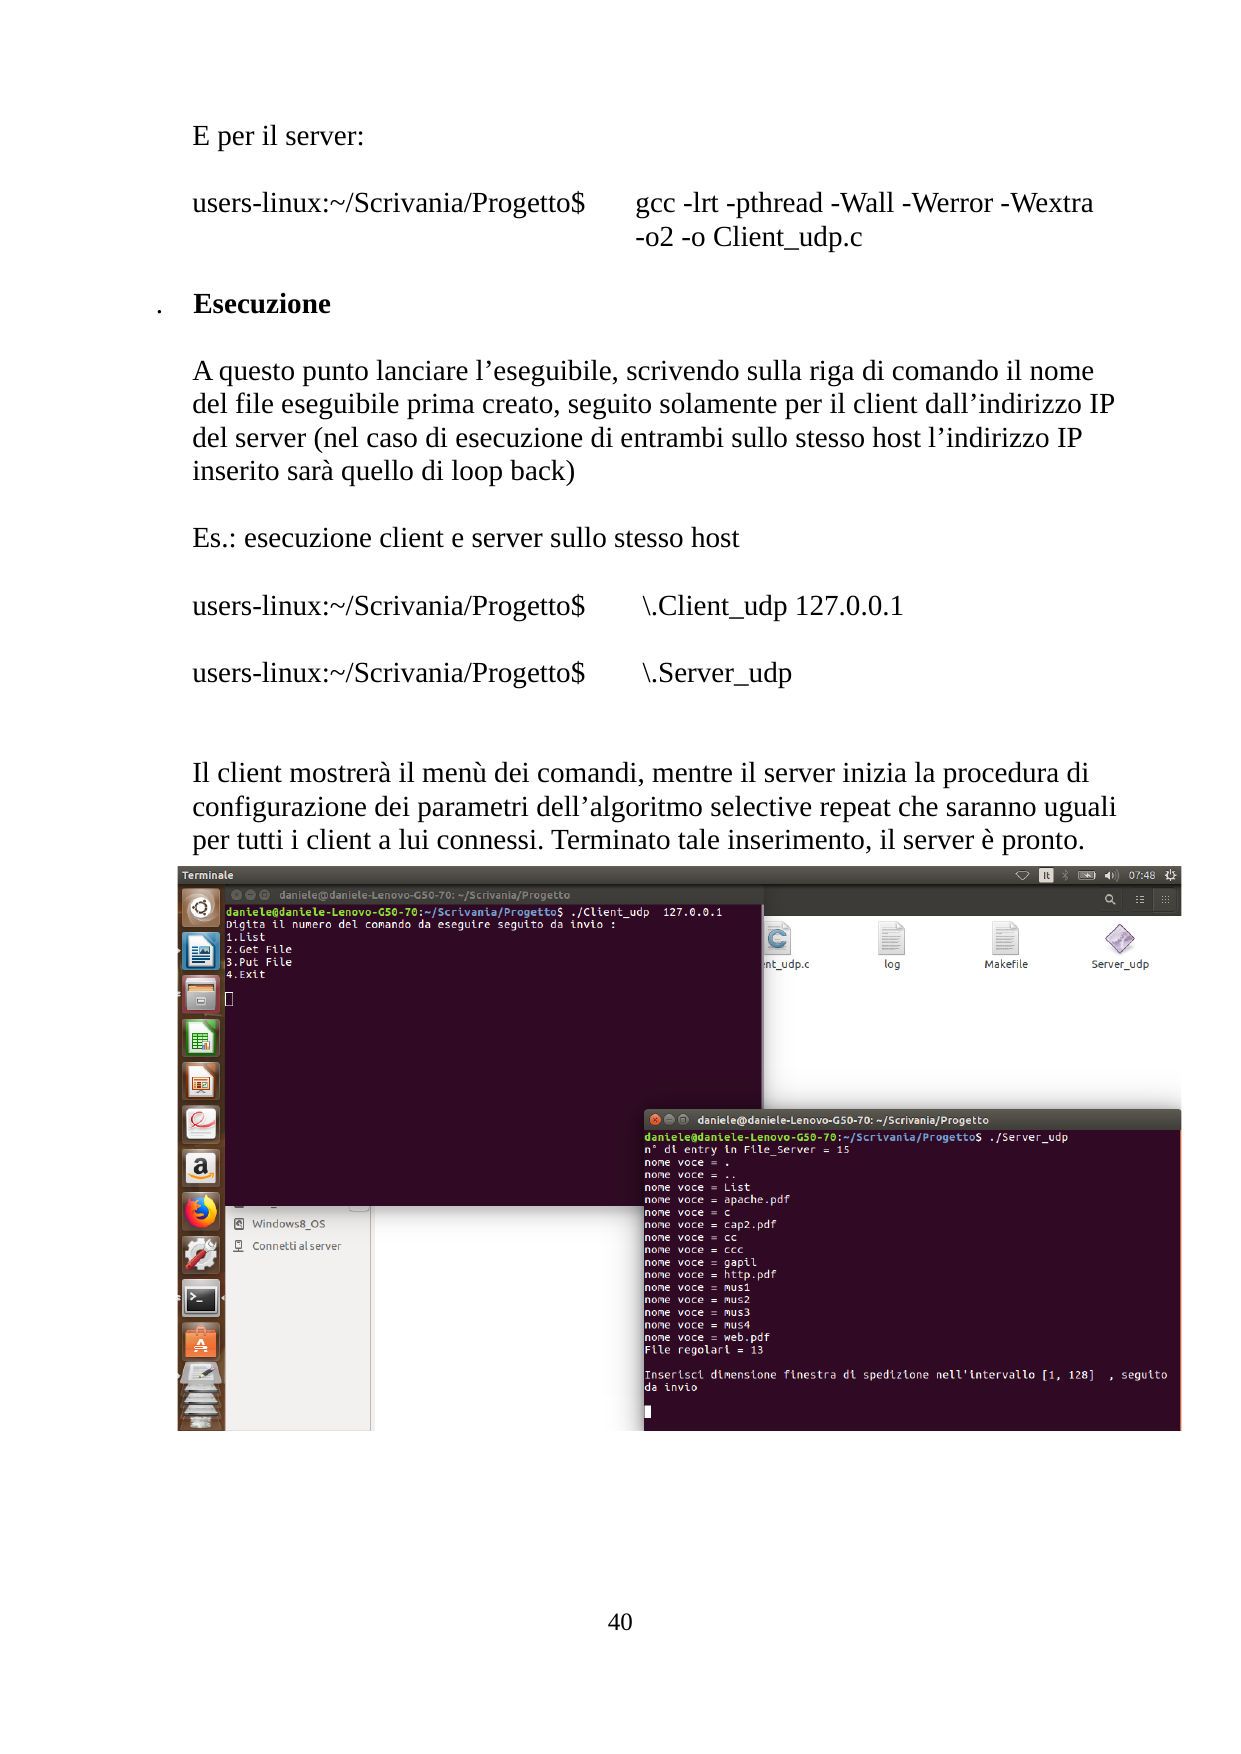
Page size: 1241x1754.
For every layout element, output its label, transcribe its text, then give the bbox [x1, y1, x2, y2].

text E per il server: [118, 118, 1122, 152]
text users-linux:~/Scrivania/Progetto$ \.Server_udp [118, 655, 1122, 688]
text per tutti i client a lui connessi. Terminato tale inserimento, il server è pronto. [118, 822, 1122, 856]
text A questo punto lanciare l’eseguibile, scrivendo sulla riga di comando il nome del file eseguibile prima creato, seguito solamente per il client dall’indirizzo IP del server (nel caso di esecuzione di entrambi sullo stesso host l’indirizzo IP inserito sarà quello di loop back) [118, 353, 1122, 487]
text users-linux:~/Scrivania/Progetto$ \.Client_udp 127.0.0.1 [118, 588, 1122, 621]
list Esecuzione [156, 286, 1122, 319]
text Il client mostrerà il menù dei comandi, mentre il server inizia la procedura di configurazione dei parametri dell’algoritmo selective repeat che saranno uguali [118, 755, 1122, 822]
text users-linux:~/Scrivania/Progetto$ gcc -lrt -pthread -Wall -Werror -Wextra -o2 -o Client_udp.c [118, 185, 1122, 252]
picture [177, 866, 1182, 1431]
text Es.: esecuzione client e server sullo stesso host [118, 521, 1122, 554]
